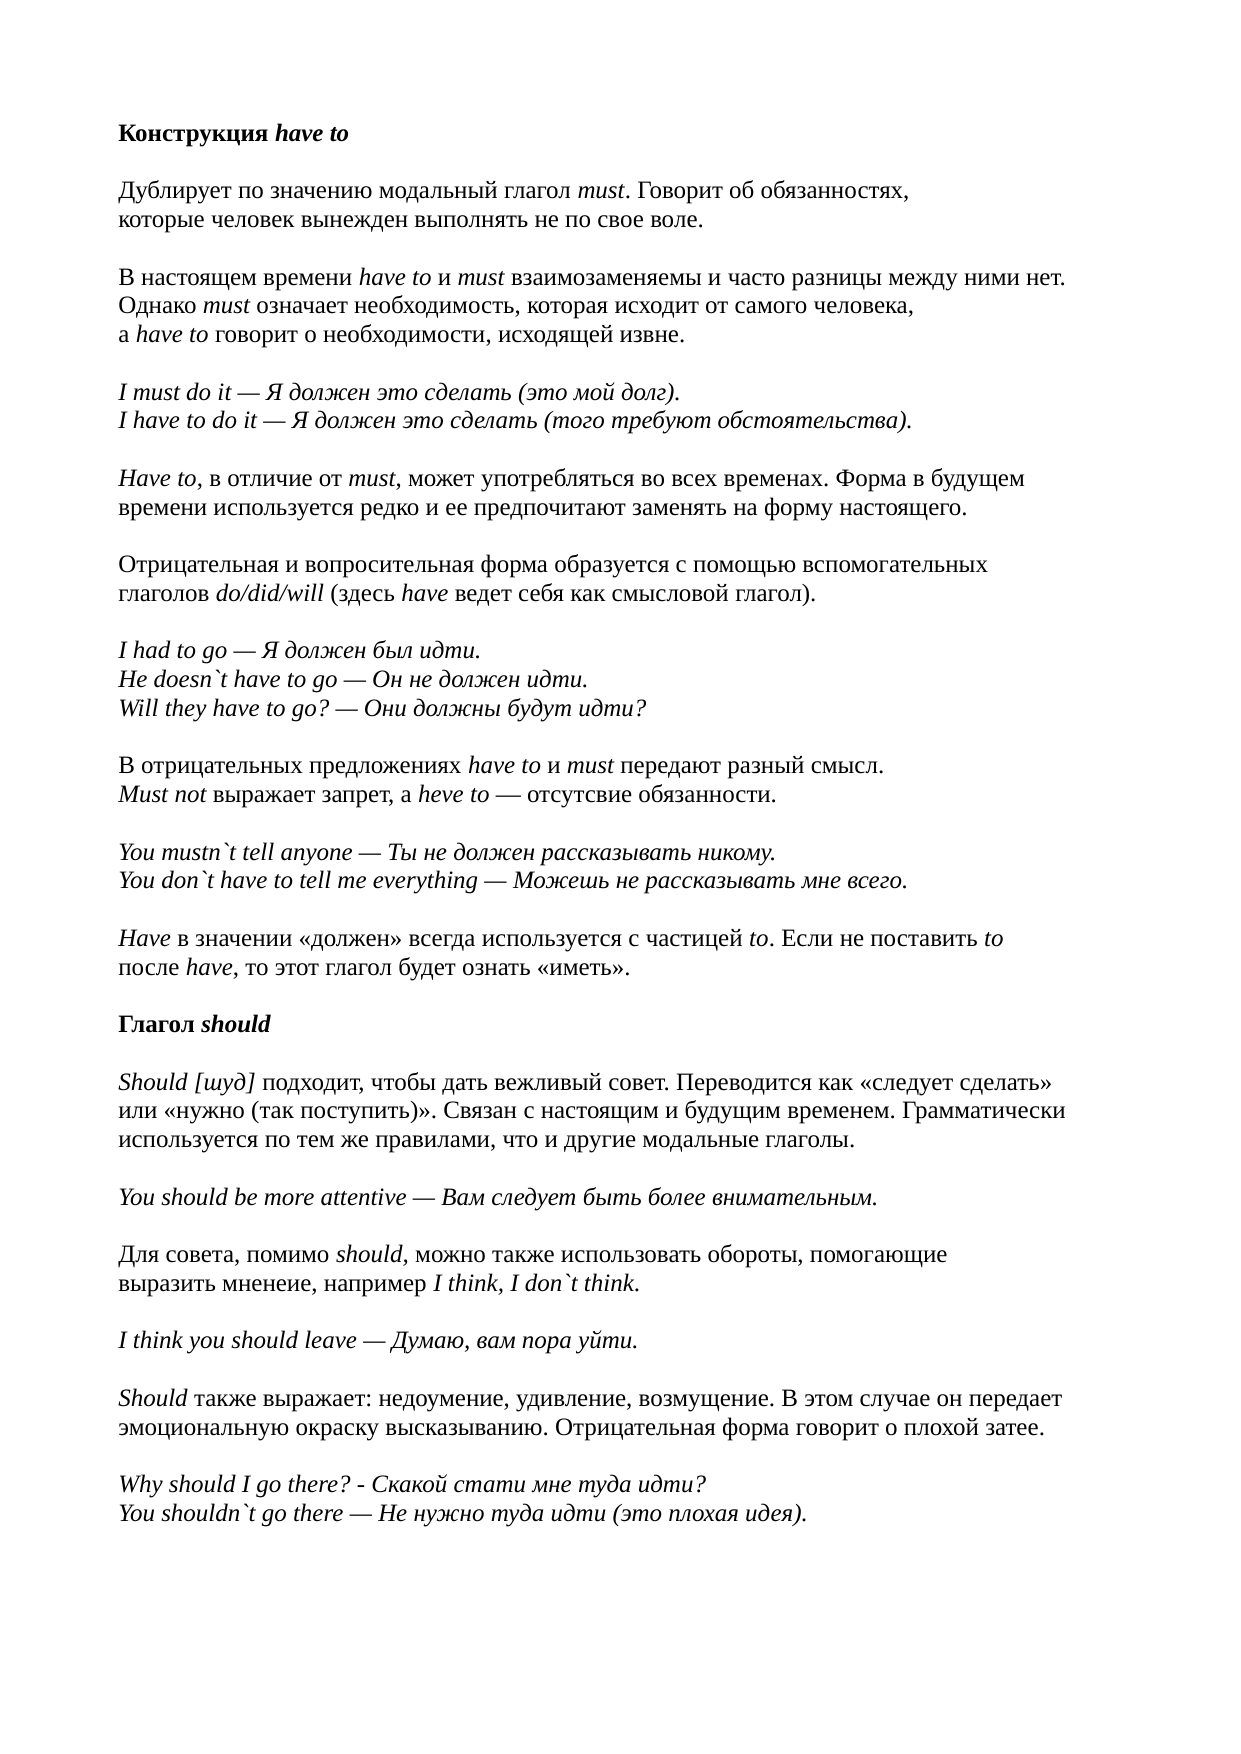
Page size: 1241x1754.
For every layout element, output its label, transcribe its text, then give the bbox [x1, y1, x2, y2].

text Why should I go there? - Скакой стати мне туда идти? [118, 1469, 1122, 1498]
text после have, то этот глагол будет ознать «иметь». [118, 952, 1122, 981]
text I have to do it — Я должен это сделать (того требуют обстоятельства). [118, 406, 1122, 434]
text Дублирует по значению модальный глагол must. Говорит об обязанностях, [118, 176, 1122, 204]
text You should be more attentive — Вам следует быть более внимательным. [118, 1182, 1122, 1211]
text I had to go — Я должен был идти. [118, 636, 1122, 664]
text Отрицательная и вопросительная форма образуется с помощью вспомогательных [118, 549, 1122, 578]
text You mustn`t tell anyone — Ты не должен рассказывать никому. [118, 837, 1122, 866]
text I must do it — Я должен это сделать (это мой долг). [118, 377, 1122, 406]
text You shouldn`t go there — Не нужно туда идти (это плохая идея). [118, 1498, 1122, 1527]
text В настоящем времени have to и must взаимозаменяемы и часто разницы между ними нет. [118, 262, 1122, 291]
text которые человек вынежден выполнять не по свое воле. [118, 204, 1122, 233]
text времени используется редко и ее предпочитают заменять на форму настоящего. [118, 492, 1122, 521]
text Have в значении «должен» всегда используется с частицей to. Если не поставить to [118, 923, 1122, 952]
text I think you should leave — Думаю, вам пора уйти. [118, 1326, 1122, 1354]
text Конструкция have to [118, 118, 1122, 147]
text Однако must означает необходимость, которая исходит от самого человека, [118, 291, 1122, 319]
text Have to, в отличие от must, может употребляться во всех временах. Форма в будущем [118, 463, 1122, 492]
text Для совета, помимо should, можно также использовать обороты, помогающие [118, 1239, 1122, 1268]
text или «нужно (так поступить)». Связан с настоящим и будущим временем. Грамматически используется по тем же правилами, что и другие модальные глаголы. [118, 1096, 1122, 1153]
text Should [шуд] подходит, чтобы дать вежливый совет. Переводится как «следует сделать» [118, 1067, 1122, 1096]
text а have to говорит о необходимости, исходящей извне. [118, 319, 1122, 348]
text Will they have to go? — Они должны будут идти? [118, 693, 1122, 722]
text Should также выражает: недоумение, удивление, возмущение. В этом случае он передает эмоциональную окраску высказыванию. Отрицательная форма говорит о плохой затее. [118, 1383, 1122, 1441]
text Must not выражает запрет, а heve to — отсутсвие обязанности. [118, 779, 1122, 808]
text Глагол should [118, 1009, 1122, 1038]
text В отрицательных предложениях have to и must передают разный смысл. [118, 751, 1122, 779]
text He doesn`t have to go — Он не должен идти. [118, 664, 1122, 693]
text You don`t have to tell me everything — Можешь не рассказывать мне всего. [118, 866, 1122, 894]
text глаголов do/did/will (здесь have ведет себя как смысловой глагол). [118, 578, 1122, 607]
text выразить мненеие, например I think, I don`t think. [118, 1268, 1122, 1297]
